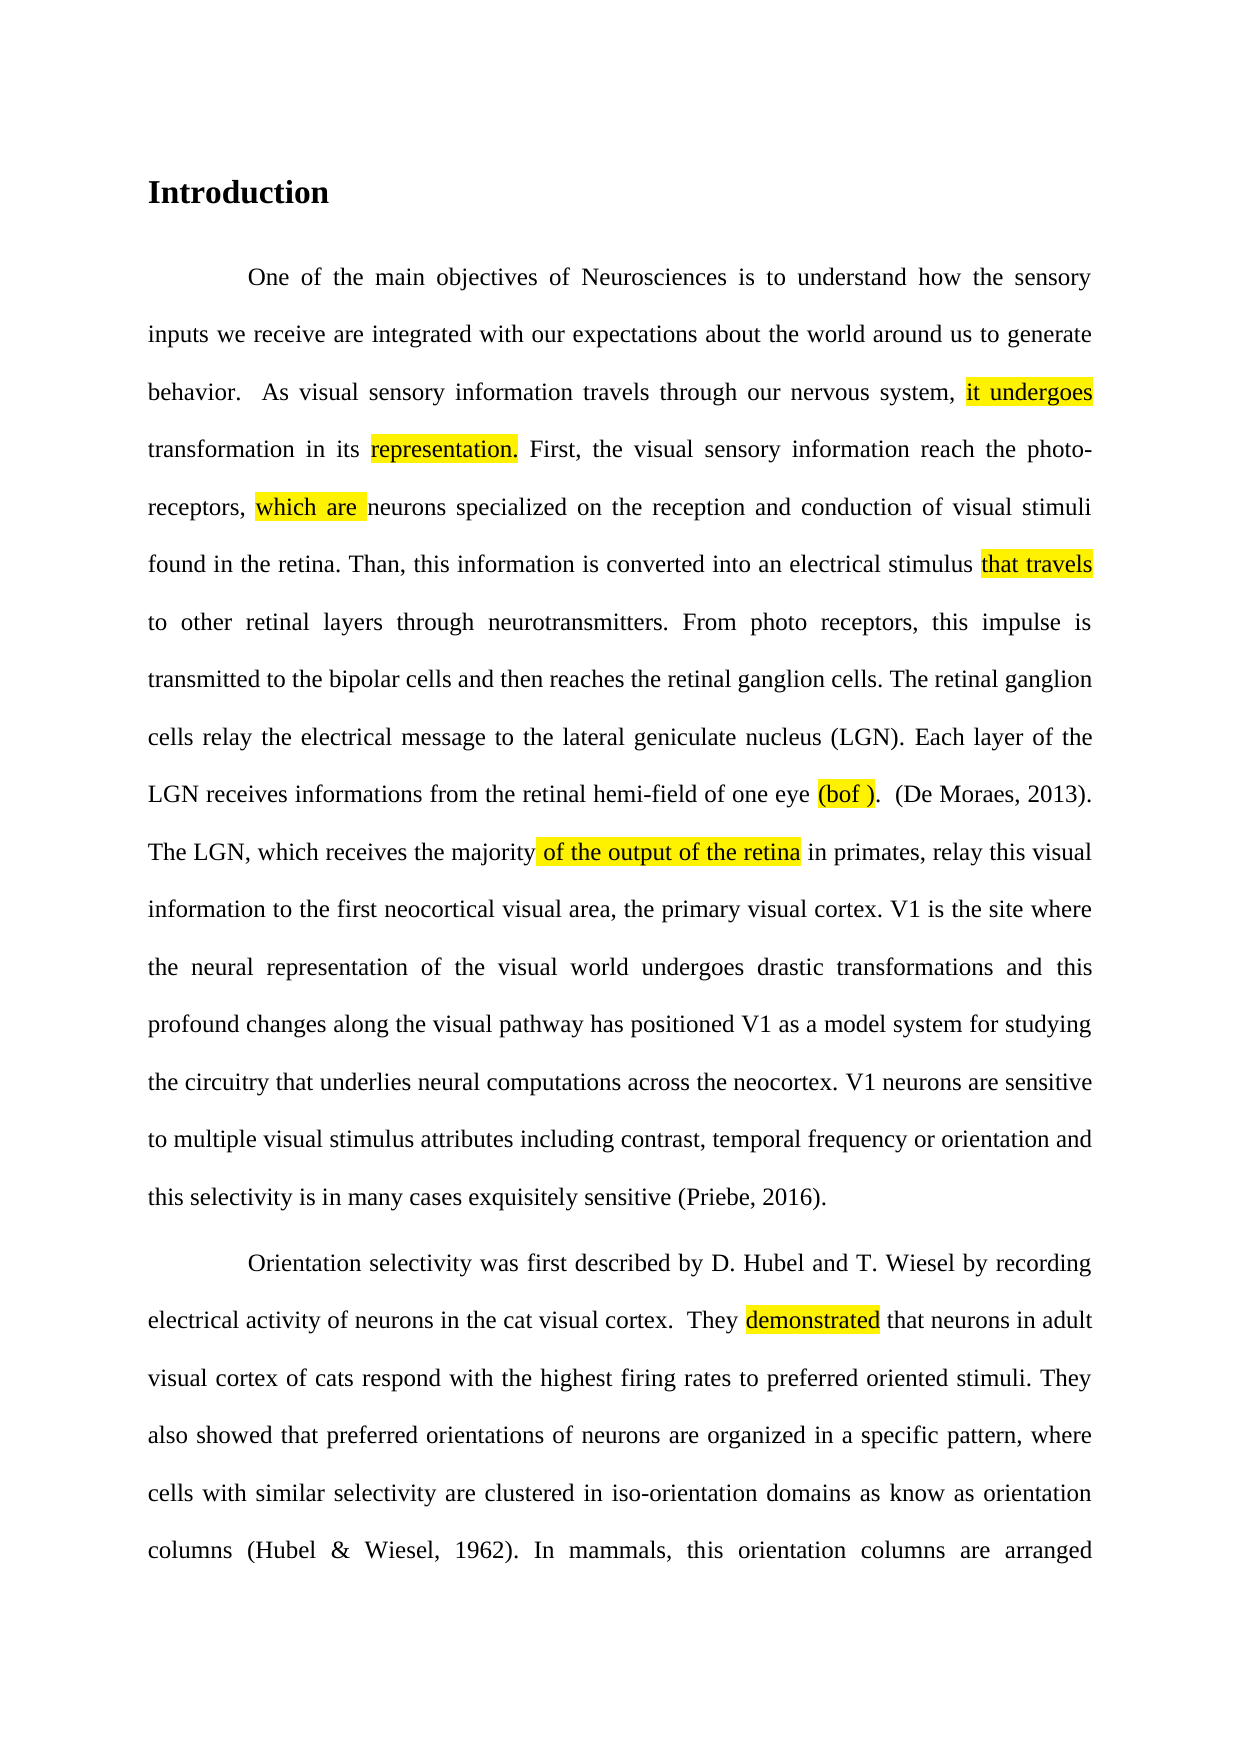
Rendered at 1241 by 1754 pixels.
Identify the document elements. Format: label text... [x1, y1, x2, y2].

subtitle Introduction [148, 173, 1093, 211]
text Orientation selectivity was first described by D. Hubel and T. Wiesel by recording electrical activity of neurons in the cat visual cortex. They demonstrated that neurons in adult visual cortex of cats respond with the highest firing rates to preferred oriented stimuli. They also showed that preferred orientations of neurons are organized in a specific pattern, where cells with similar selectivity are clustered in iso-orientation domains as know as orientation columns (Hubel & Wiesel, 1962). In mammals, this orientation columns are arranged [148, 1248, 1093, 1564]
text One of the main objectives of Neurosciences is to understand how the sensory inputs we receive are integrated with our expectations about the world around us to generate behavior. As visual sensory information travels through our nervous system, it undergoes transformation in its representation. First, the visual sensory information reach the photo-receptors, which are neurons specialized on the reception and conduction of visual stimuli found in the retina. Than, this information is converted into an electrical stimulus that travels to other retinal layers through neurotransmitters. From photo receptors, this impulse is transmitted to the bipolar cells and then reaches the retinal ganglion cells. The retinal ganglion cells relay the electrical message to the lateral geniculate nucleus (LGN). Each layer of the LGN receives informations from the retinal hemi-field of one eye (bof ). (De Moraes, 2013). The LGN, which receives the majority of the output of the retina in primates, relay this visual information to the first neocortical visual area, the primary visual cortex. V1 is the site where the neural representation of the visual world undergoes drastic transformations and this profound changes along the visual pathway has positioned V1 as a model system for studying the circuitry that underlies neural computations across the neocortex. V1 neurons are sensitive to multiple visual stimulus attributes including contrast, temporal frequency or orientation and this selectivity is in many cases exquisitely sensitive (Priebe, 2016). [148, 262, 1093, 1211]
